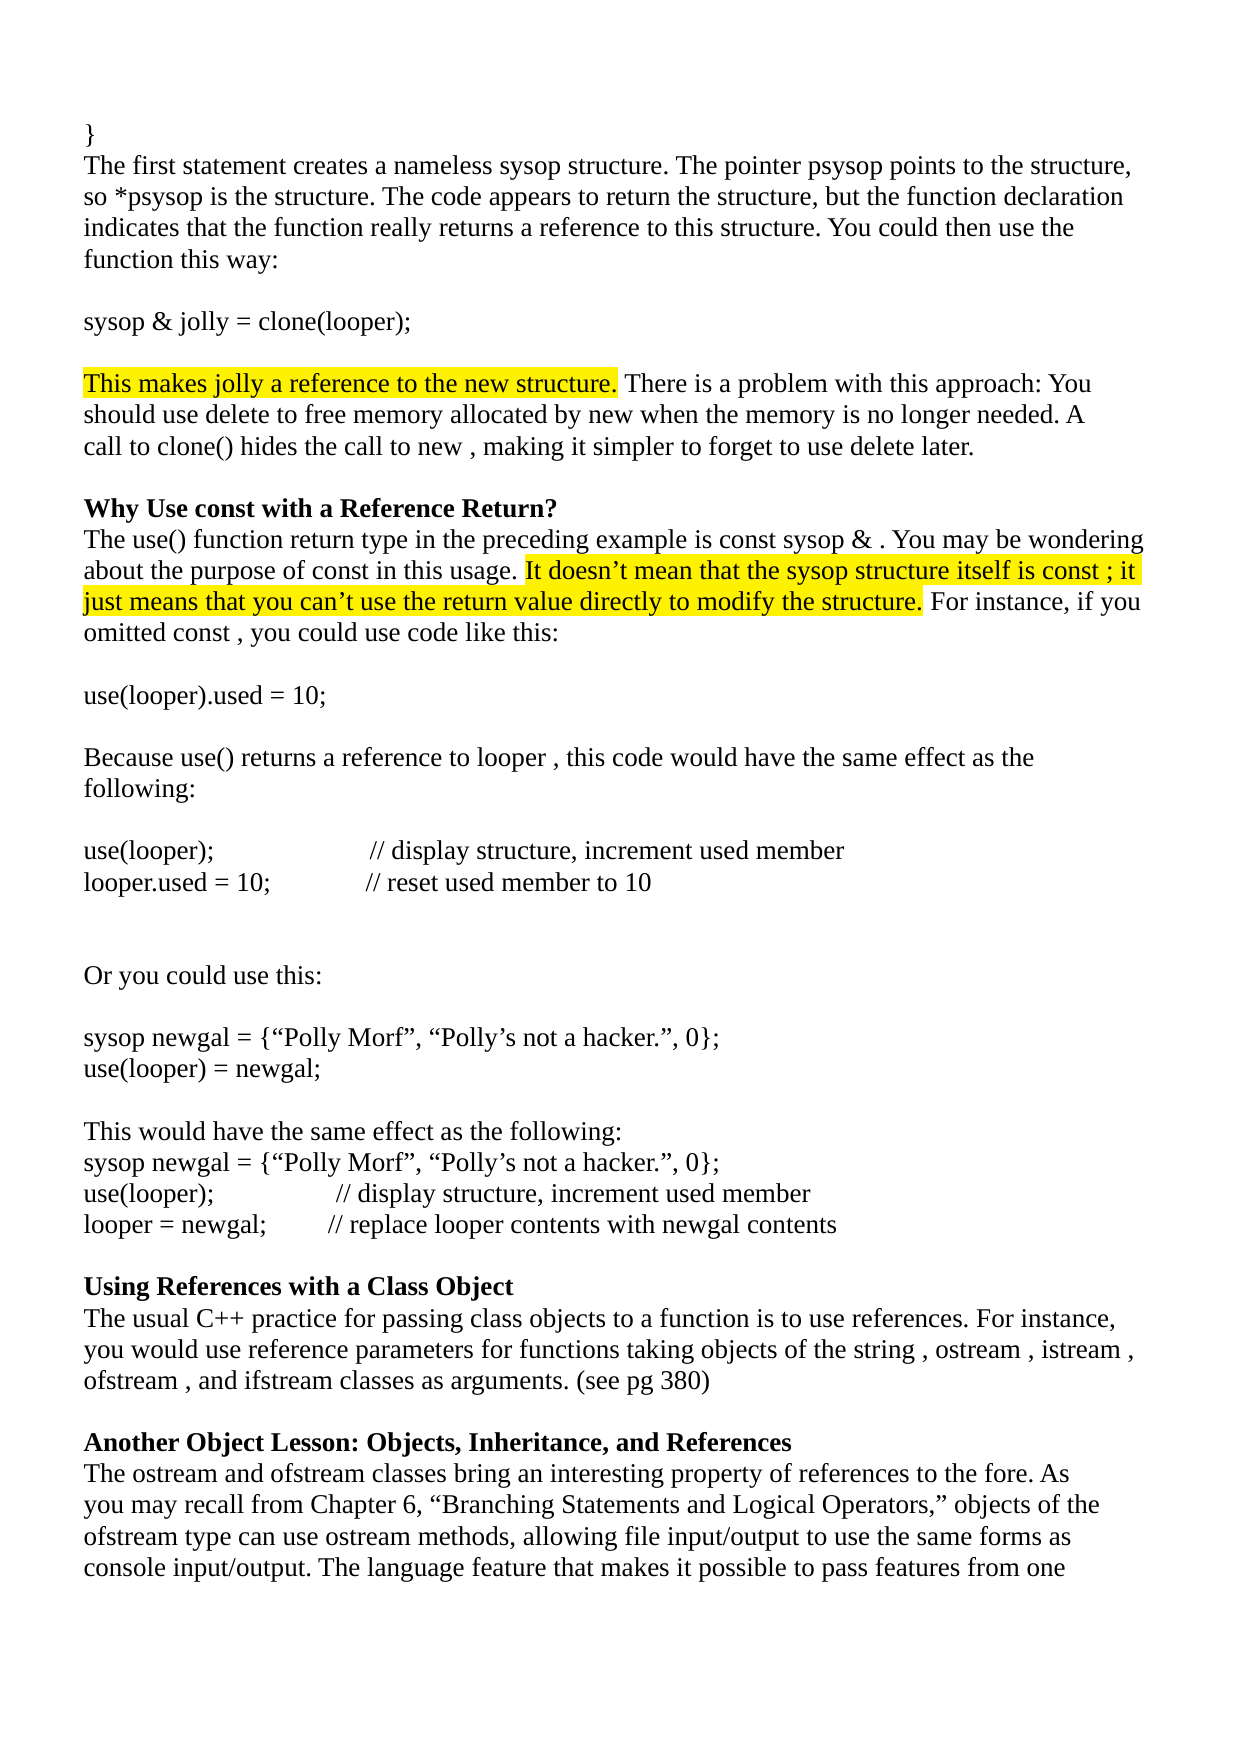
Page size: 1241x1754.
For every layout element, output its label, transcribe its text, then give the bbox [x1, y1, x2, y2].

text use(looper).used = 10; [83, 679, 1149, 710]
text This makes jolly a reference to the new structure. There is a problem with this approach: You [83, 367, 1149, 398]
text sysop & jolly = clone(looper); [83, 305, 1149, 336]
text The first statement creates a nameless sysop structure. The pointer psysop points to the structure, so *psysop is the structure. The code appears to return the structure, but the function declaration indicates that the function really returns a reference to this structure. You could then use the function this way: [83, 149, 1149, 274]
text Why Use const with a Reference Return? [83, 492, 1149, 523]
text sysop newgal = {“Polly Morf”, “Polly’s not a hacker.”, 0}; [83, 1146, 1149, 1177]
text use(looper); // display structure, increment used member [83, 834, 1149, 866]
text use(looper) = newgal; [83, 1052, 1149, 1084]
text console input/output. The language feature that makes it possible to pass features from one [83, 1551, 1149, 1582]
text } [83, 118, 1149, 149]
text sysop newgal = {“Polly Morf”, “Polly’s not a hacker.”, 0}; [83, 1021, 1149, 1052]
text Another Object Lesson: Objects, Inheritance, and References [83, 1426, 1149, 1457]
text looper.used = 10; // reset used member to 10 [83, 866, 1149, 897]
text you would use reference parameters for functions taking objects of the string , ostream , istream , ofstream , and ifstream classes as arguments. (see pg 380) [83, 1333, 1149, 1395]
text Because use() returns a reference to looper , this code would have the same effect as the following: [83, 741, 1149, 803]
text The usual C++ practice for passing class objects to a function is to use references. For instance, [83, 1302, 1149, 1333]
text ofstream type can use ostream methods, allowing file input/output to use the same forms as [83, 1520, 1149, 1551]
text This would have the same effect as the following: [83, 1115, 1149, 1146]
text should use delete to free memory allocated by new when the memory is no longer needed. A [83, 398, 1149, 429]
text use(looper); // display structure, increment used member [83, 1177, 1149, 1208]
text Or you could use this: [83, 959, 1149, 990]
text call to clone() hides the call to new , making it simpler to forget to use delete later. [83, 429, 1149, 461]
text you may recall from Chapter 6, “Branching Statements and Logical Operators,” objects of the [83, 1488, 1149, 1520]
text The ostream and ofstream classes bring an interesting property of references to the fore. As [83, 1457, 1149, 1488]
text Using References with a Class Object [83, 1271, 1149, 1302]
text looper = newgal; // replace looper contents with newgal contents [83, 1208, 1149, 1239]
text The use() function return type in the preceding example is const sysop & . You may be wondering about the purpose of const in this usage. It doesn’t mean that the sysop structure itself is const ; it just means that you can’t use the return value directly to modify the structure. For instance, if you omitted const , you could use code like this: [83, 523, 1149, 648]
